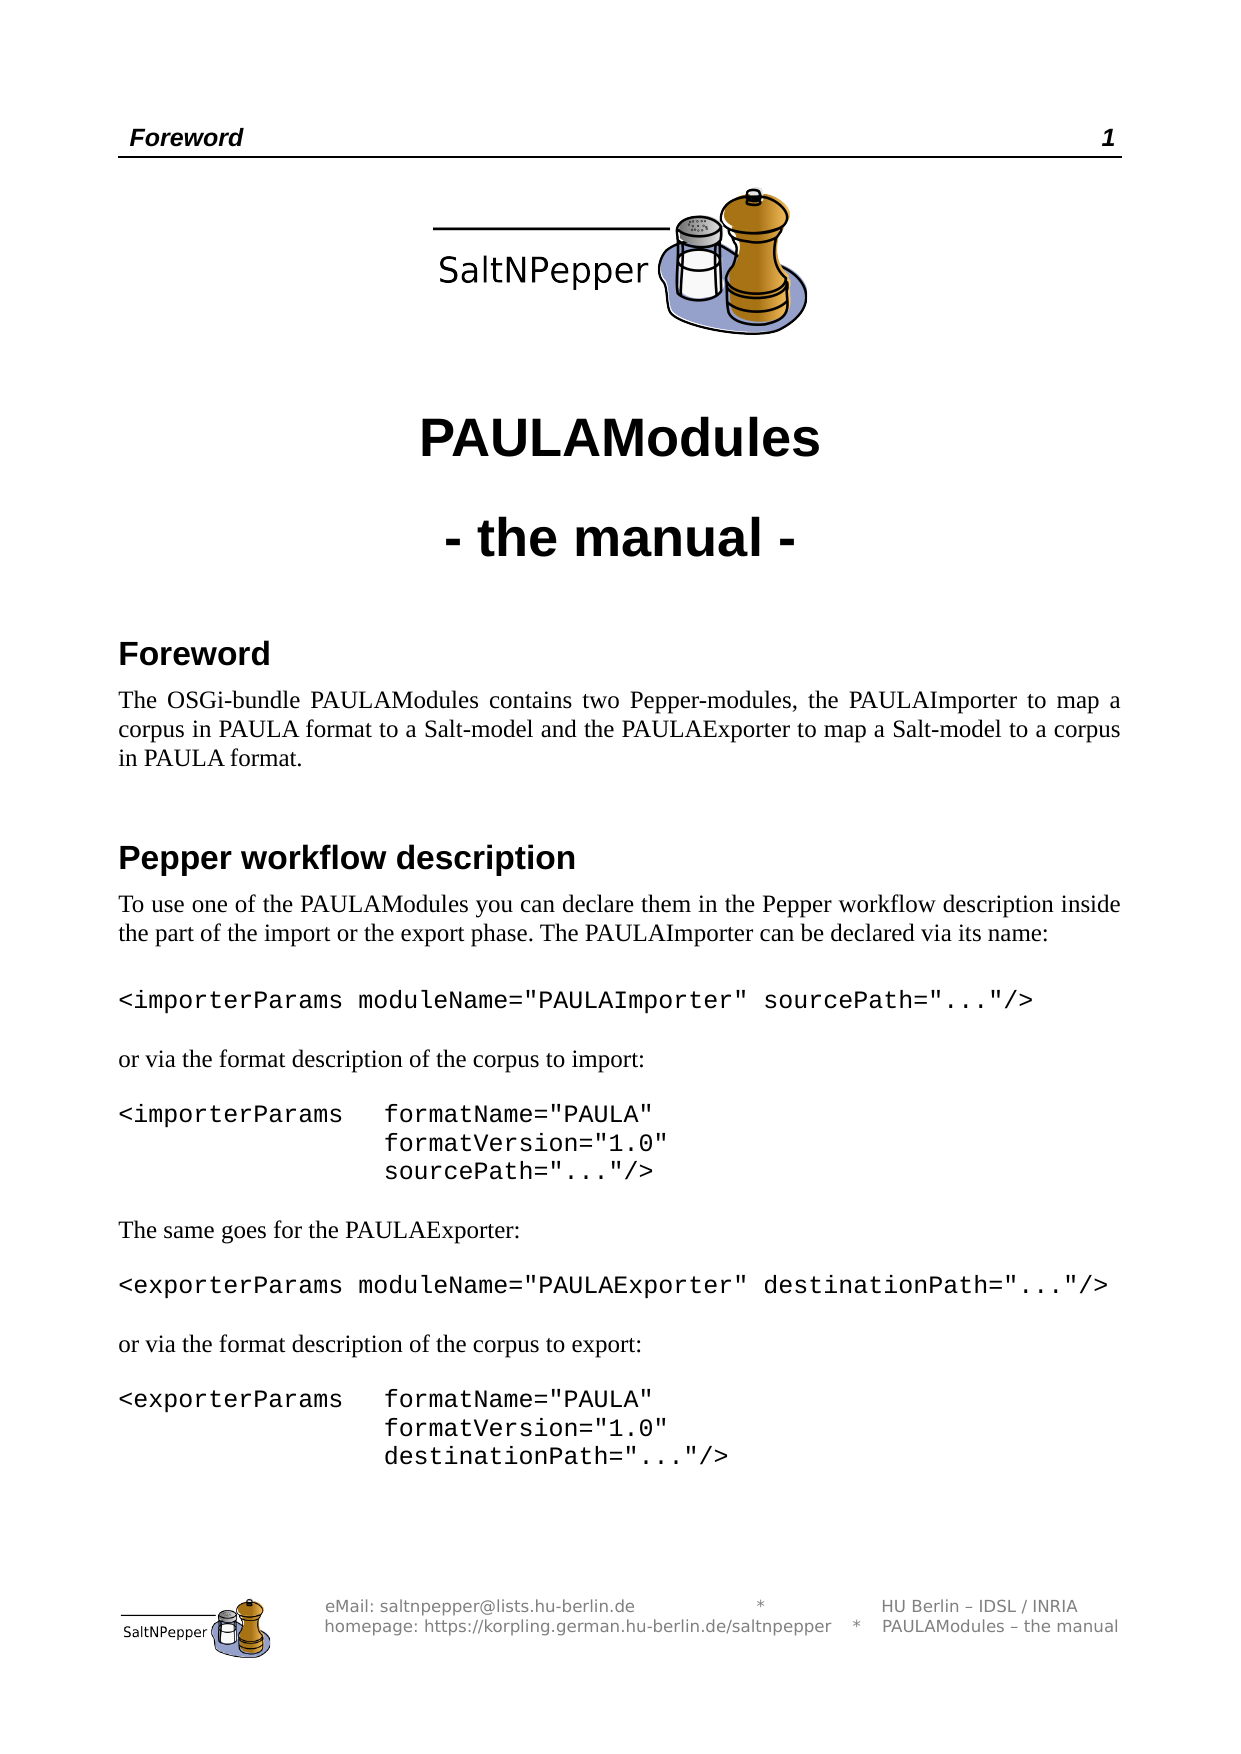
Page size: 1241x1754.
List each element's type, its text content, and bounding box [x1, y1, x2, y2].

text <exporterParams formatName="PAULA" [118, 1387, 1122, 1415]
picture [120, 1598, 270, 1658]
text To use one of the PAULAModules you can declare them in the Pepper workflow description inside the part of the import or the export phase. The PAULAImporter can be declared via its name: [118, 889, 1122, 946]
text The same goes for the PAULAExporter: [118, 1215, 1122, 1244]
text formatVersion="1.0" [118, 1415, 1122, 1443]
picture [433, 187, 808, 335]
text The OSGi-bundle PAULAModules contains two Pepper-modules, the PAULAImporter to map a corpus in PAULA format to a Salt-model and the PAULAExporter to map a Salt-model to a corpus in PAULA format. [118, 685, 1122, 772]
subtitle Foreword [118, 634, 1122, 673]
text or via the format description of the corpus to export: [118, 1329, 1122, 1358]
text <importerParams moduleName="PAULAImporter" sourcePath="..."/> [118, 987, 1122, 1016]
subtitle PAULAModules [118, 406, 1122, 468]
text formatVersion="1.0" [118, 1130, 1122, 1158]
text sourcePath="..."/> [118, 1158, 1122, 1187]
subtitle Pepper workflow description [118, 838, 1122, 876]
text or via the format description of the corpus to import: [118, 1044, 1122, 1073]
text destinationPath="..."/> [118, 1443, 1122, 1472]
subtitle - the manual - [118, 506, 1122, 568]
text <exporterParams moduleName="PAULAExporter" destinationPath="..."/> [118, 1272, 1122, 1301]
text <importerParams formatName="PAULA" [118, 1102, 1122, 1130]
